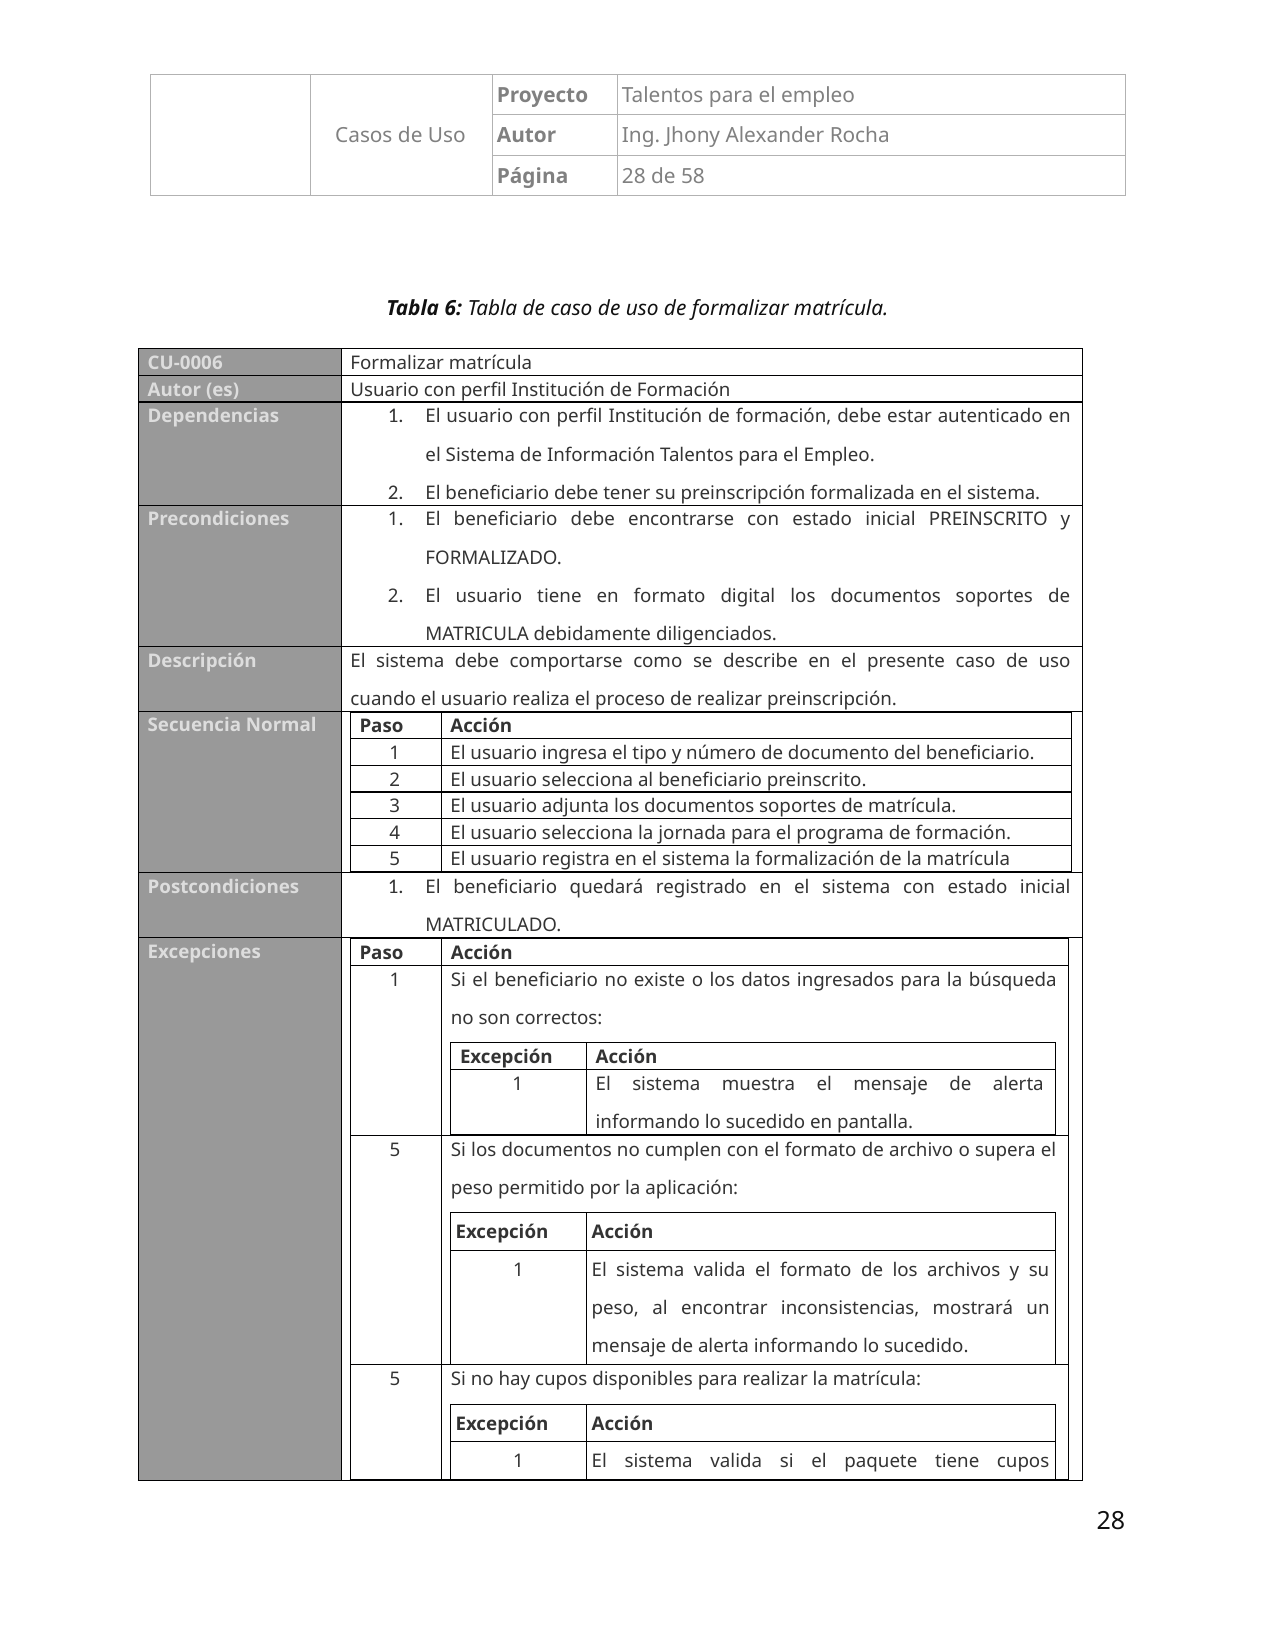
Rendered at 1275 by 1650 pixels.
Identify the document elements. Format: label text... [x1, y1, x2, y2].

table_cell El usuario registra en el sistema la formalización de la matrícula [442, 846, 1071, 871]
table_header Excepción [451, 1213, 586, 1250]
table_cell Si los documentos no cumplen con el formato de archivo o supera el peso permitido por la aplicación: [442, 1136, 1068, 1364]
table_cell El usuario con perfil Institución de formación, debe estar autenticado en el Sistema de Información Talentos para el Empleo. El beneficiario debe tener su preinscripción formalizada en el sistema. [342, 403, 1082, 505]
table_header Acción [587, 1405, 1055, 1441]
table_cell El beneficiario quedará registrado en el sistema con estado inicial MATRICULADO. [342, 873, 1082, 937]
table_cell El usuario selecciona al beneficiario preinscrito. [442, 766, 1071, 791]
text Tabla 6: Tabla de caso de uso de formalizar matrícula. [150, 293, 1125, 322]
table_cell El usuario adjunta los documentos soportes de matrícula. [442, 793, 1071, 818]
table_cell El usuario selecciona la jornada para el programa de formación. [442, 819, 1071, 844]
table_cell El usuario ingresa el tipo y número de documento del beneficiario. [442, 739, 1071, 765]
table_cell Excepciones [139, 938, 341, 1480]
table_cell Dependencias [139, 403, 341, 505]
table_cell 1 [451, 1442, 586, 1479]
table_cell 3 [351, 793, 441, 818]
table_cell Secuencia Normal [139, 712, 341, 872]
table_cell El sistema muestra el mensaje de alerta informando lo sucedido en pantalla. [587, 1070, 1055, 1134]
table_header Paso [351, 939, 441, 965]
table_cell El beneficiario debe encontrarse con estado inicial PREINSCRITO y FORMALIZADO. El usuario tiene en formato digital los documentos soportes de MATRICULA debidamente diligenciados. [342, 506, 1082, 646]
table_cell 5 [351, 1136, 441, 1364]
table_header Acción [587, 1043, 1055, 1069]
table_cell [1069, 938, 1082, 1480]
table_header CU-0006 [139, 349, 341, 375]
table_header Formalizar matrícula [342, 349, 1082, 375]
table_cell 4 [351, 819, 441, 844]
table_cell Postcondiciones [139, 873, 341, 937]
table_header Acción [442, 713, 1071, 738]
table_cell 5 [351, 1365, 441, 1479]
table_header Excepción [451, 1405, 586, 1441]
table_cell Precondiciones [139, 506, 341, 646]
table_cell El sistema debe comportarse como se describe en el presente caso de uso cuando el usuario realiza el proceso de realizar preinscripción. [342, 647, 1082, 711]
table_cell El sistema valida el formato de los archivos y su peso, al encontrar inconsistencias, mostrará un mensaje de alerta informando lo sucedido. [587, 1251, 1055, 1364]
table_cell 1 [451, 1251, 586, 1364]
table_cell Autor (es) [139, 376, 341, 401]
table_cell Usuario con perfil Institución de Formación [342, 376, 1082, 401]
table_cell [1072, 712, 1082, 872]
table_cell Descripción [139, 647, 341, 711]
table_header Acción [587, 1213, 1055, 1250]
table_header Paso [351, 713, 441, 738]
table_header Excepción [451, 1043, 586, 1069]
table_cell 1 [451, 1070, 586, 1134]
table_cell Si el beneficiario no existe o los datos ingresados para la búsqueda no son correctos: [442, 966, 1068, 1135]
table_cell 1 [351, 739, 441, 765]
table_header Acción [442, 939, 1068, 965]
table_cell 5 [351, 846, 441, 871]
table_cell 1 [351, 966, 441, 1135]
table_cell El sistema valida si el paquete tiene cupos [587, 1442, 1055, 1479]
table_cell Si no hay cupos disponibles para realizar la matrícula: [442, 1365, 1068, 1479]
table_cell [342, 712, 350, 872]
table_cell [342, 938, 350, 1480]
table_cell 2 [351, 766, 441, 791]
